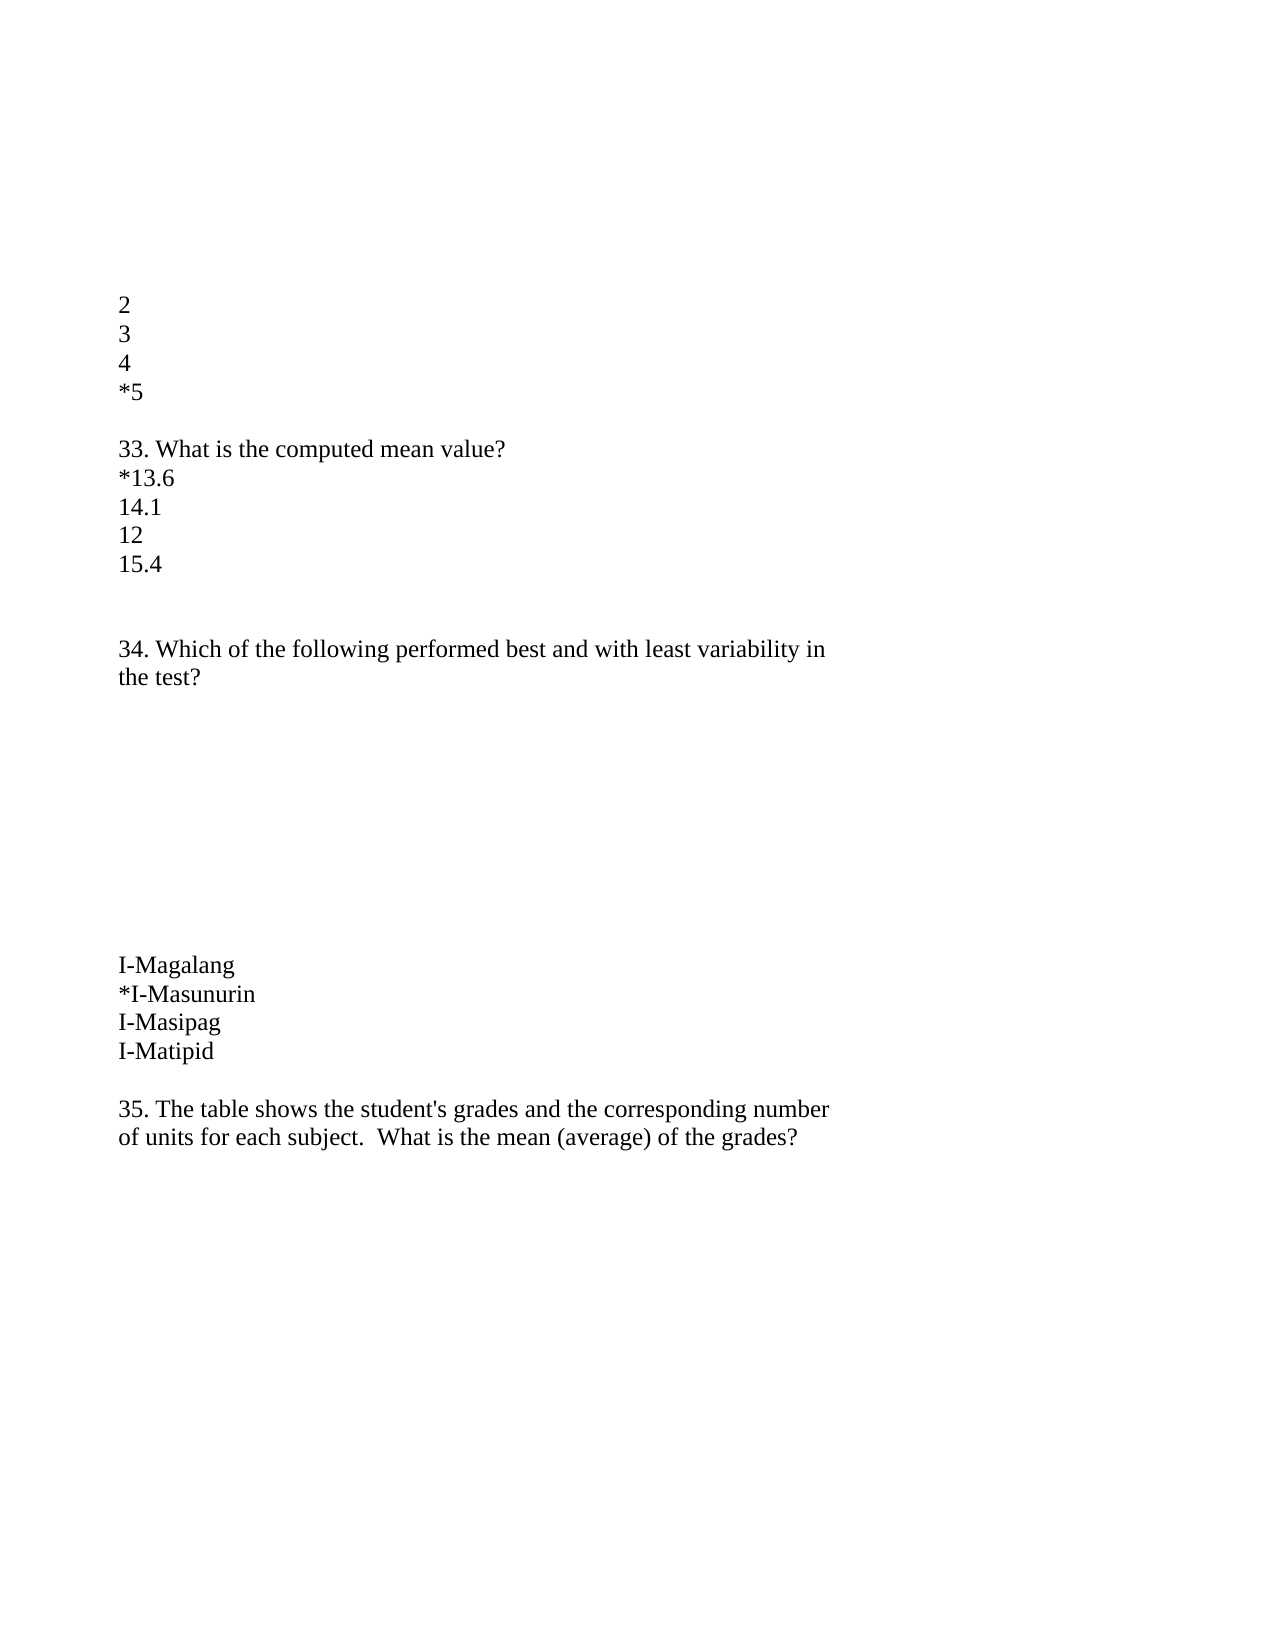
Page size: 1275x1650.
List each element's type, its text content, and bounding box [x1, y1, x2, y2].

table_cell 34. Which of the following performed best and with least variability in the test? I-Magalang *I-Masunurin I-Masipag I-Matipid [115, 634, 841, 1094]
table_cell 35. The table shows the student's grades and the corresponding number of units for each subject. What is the mean (average) of the grades? [115, 1094, 841, 1525]
table_cell 33. What is the computed mean value? *13.6 14.1 12 15.4 [115, 434, 841, 634]
table_cell 2 3 4 *5 [115, 118, 841, 434]
